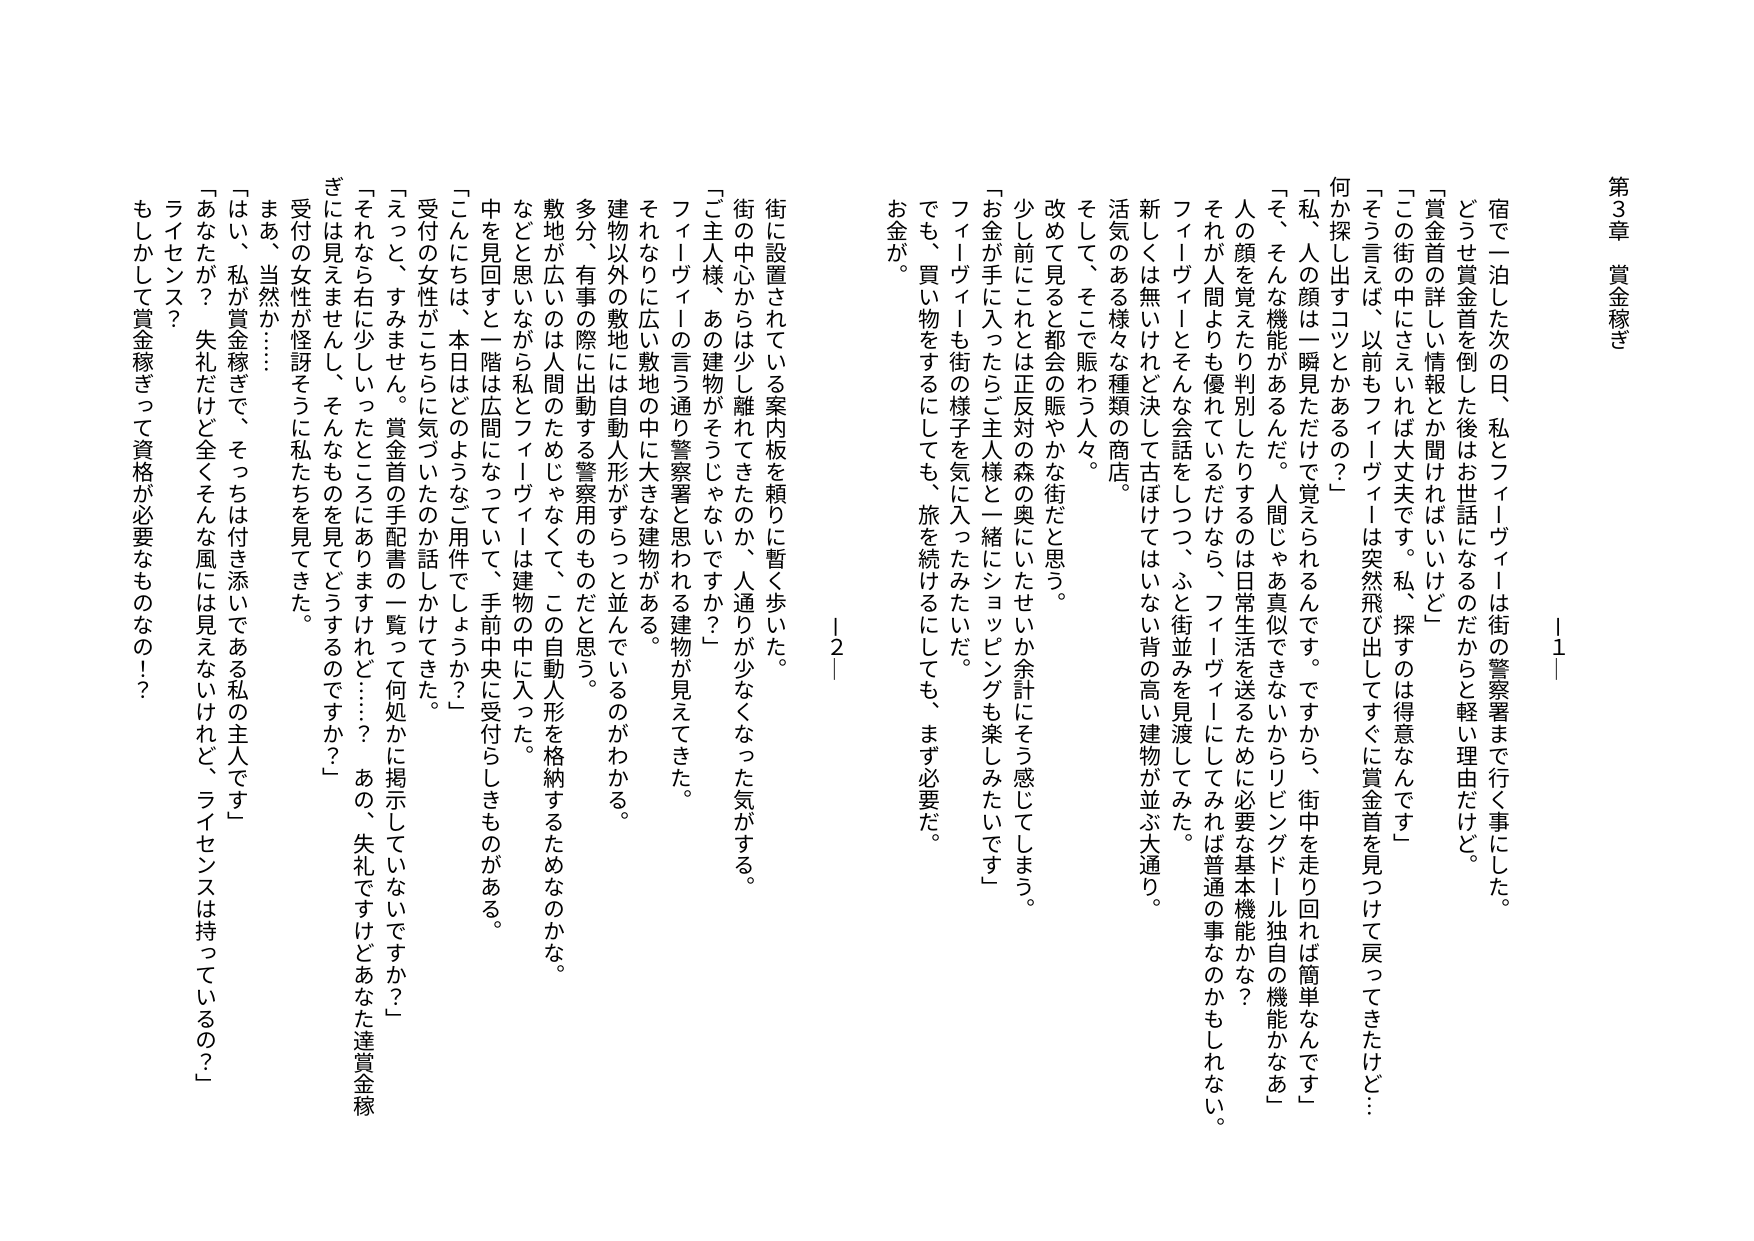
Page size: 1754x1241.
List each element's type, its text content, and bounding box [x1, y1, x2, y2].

text 建物以外の敷地には自動人形がずらっと並んでいるのがわかる。 [602, 176, 634, 1122]
text 新しくは無いけれど決して古ぼけてはいない背の高い建物が並ぶ大通り。 [1135, 176, 1167, 1122]
text 宿で一泊した次の日、私とフィーヴィーは街の警察署まで行く事にした。 [1483, 176, 1515, 1122]
text ─２─ [821, 176, 853, 1122]
text 第３章 賞金稼ぎ [1604, 176, 1636, 1122]
text お金が。 [882, 176, 913, 1122]
text 「はい、私が賞金稼ぎで、そっちは付き添いである私の主人です」 [222, 176, 254, 1122]
text 受付の女性がこちらに気づいたのか話しかけてきた。 [412, 176, 444, 1122]
text 改めて見ると都会の賑やかな街だと思う。 [1040, 176, 1072, 1122]
text フィーヴィーとそんな会話をしつつ、ふと街並みを見渡してみた。 [1167, 176, 1198, 1122]
text 「そう言えば、以前もフィーヴィーは突然飛び出してすぐに賞金首を見つけて戻ってきたけど…何か探し出すコツとかあるの？」 [1325, 176, 1388, 1122]
text などと思いながら私とフィーヴィーは建物の中に入った。 [507, 176, 539, 1122]
text それなりに広い敷地の中に大きな建物がある。 [634, 176, 666, 1122]
text 「お金が手に入ったらご主人様と一緒にショッピングも楽しみたいです」 [977, 176, 1008, 1122]
text 少し前にこれとは正反対の森の奥にいたせいか余計にそう感じてしまう。 [1008, 176, 1040, 1122]
text どうせ賞金首を倒した後はお世話になるのだからと軽い理由だけど。 [1452, 176, 1483, 1122]
text 「それなら右に少しいったところにありますけれど……？ あの、失礼ですけどあなた達賞金稼ぎには見えませんし、そんなものを見てどうするのですか？」 [317, 176, 381, 1122]
text 受付の女性が怪訝そうに私たちを見てきた。 [286, 176, 317, 1122]
text ─１─ [1544, 176, 1575, 1122]
text ライセンス？ [159, 176, 191, 1122]
text でも、買い物をするにしても、旅を続けるにしても、まず必要だ。 [913, 176, 945, 1122]
text 「えっと、すみません。賞金首の手配書の一覧って何処かに掲示していないですか？」 [381, 176, 412, 1122]
text 多分、有事の際に出動する警察用のものだと思う。 [571, 176, 602, 1122]
text 中を見回すと一階は広間になっていて、手前中央に受付らしきものがある。 [476, 176, 507, 1122]
text フィーヴィーの言う通り警察署と思われる建物が見えてきた。 [666, 176, 697, 1122]
text 「あなたが？ 失礼だけど全くそんな風には見えないけれど、ライセンスは持っているの？」 [191, 176, 222, 1122]
text 「そ、そんな機能があるんだ。人間じゃあ真似できないからリビングドール独自の機能かなあ」 [1262, 176, 1293, 1122]
text まあ、当然か…… [254, 176, 286, 1122]
text 「この街の中にさえいれば大丈夫です。私、探すのは得意なんです」 [1388, 176, 1420, 1122]
text もしかして賞金稼ぎって資格が必要なものなの！？ [127, 176, 159, 1122]
text 敷地が広いのは人間のためじゃなくて、この自動人形を格納するためなのかな。 [539, 176, 571, 1122]
text 「こんにちは、本日はどのようなご用件でしょうか？」 [444, 176, 476, 1122]
text 「賞金首の詳しい情報とか聞ければいいけど」 [1420, 176, 1452, 1122]
text そして、そこで賑わう人々。 [1072, 176, 1103, 1122]
text 「ご主人様、あの建物がそうじゃないですか？」 [697, 176, 729, 1122]
text 活気のある様々な種類の商店。 [1103, 176, 1135, 1122]
text 街に設置されている案内板を頼りに暫く歩いた。 [761, 176, 792, 1122]
text 「私、人の顔は一瞬見ただけで覚えられるんです。ですから、街中を走り回れば簡単なんです」 [1293, 176, 1325, 1122]
text 街の中心からは少し離れてきたのか、人通りが少なくなった気がする。 [729, 176, 761, 1122]
text フィーヴィーも街の様子を気に入ったみたいだ。 [945, 176, 977, 1122]
text それが人間よりも優れているだけなら、フィーヴィーにしてみれば普通の事なのかもしれない。 [1198, 176, 1230, 1122]
text 人の顔を覚えたり判別したりするのは日常生活を送るために必要な基本機能かな？ [1230, 176, 1262, 1122]
